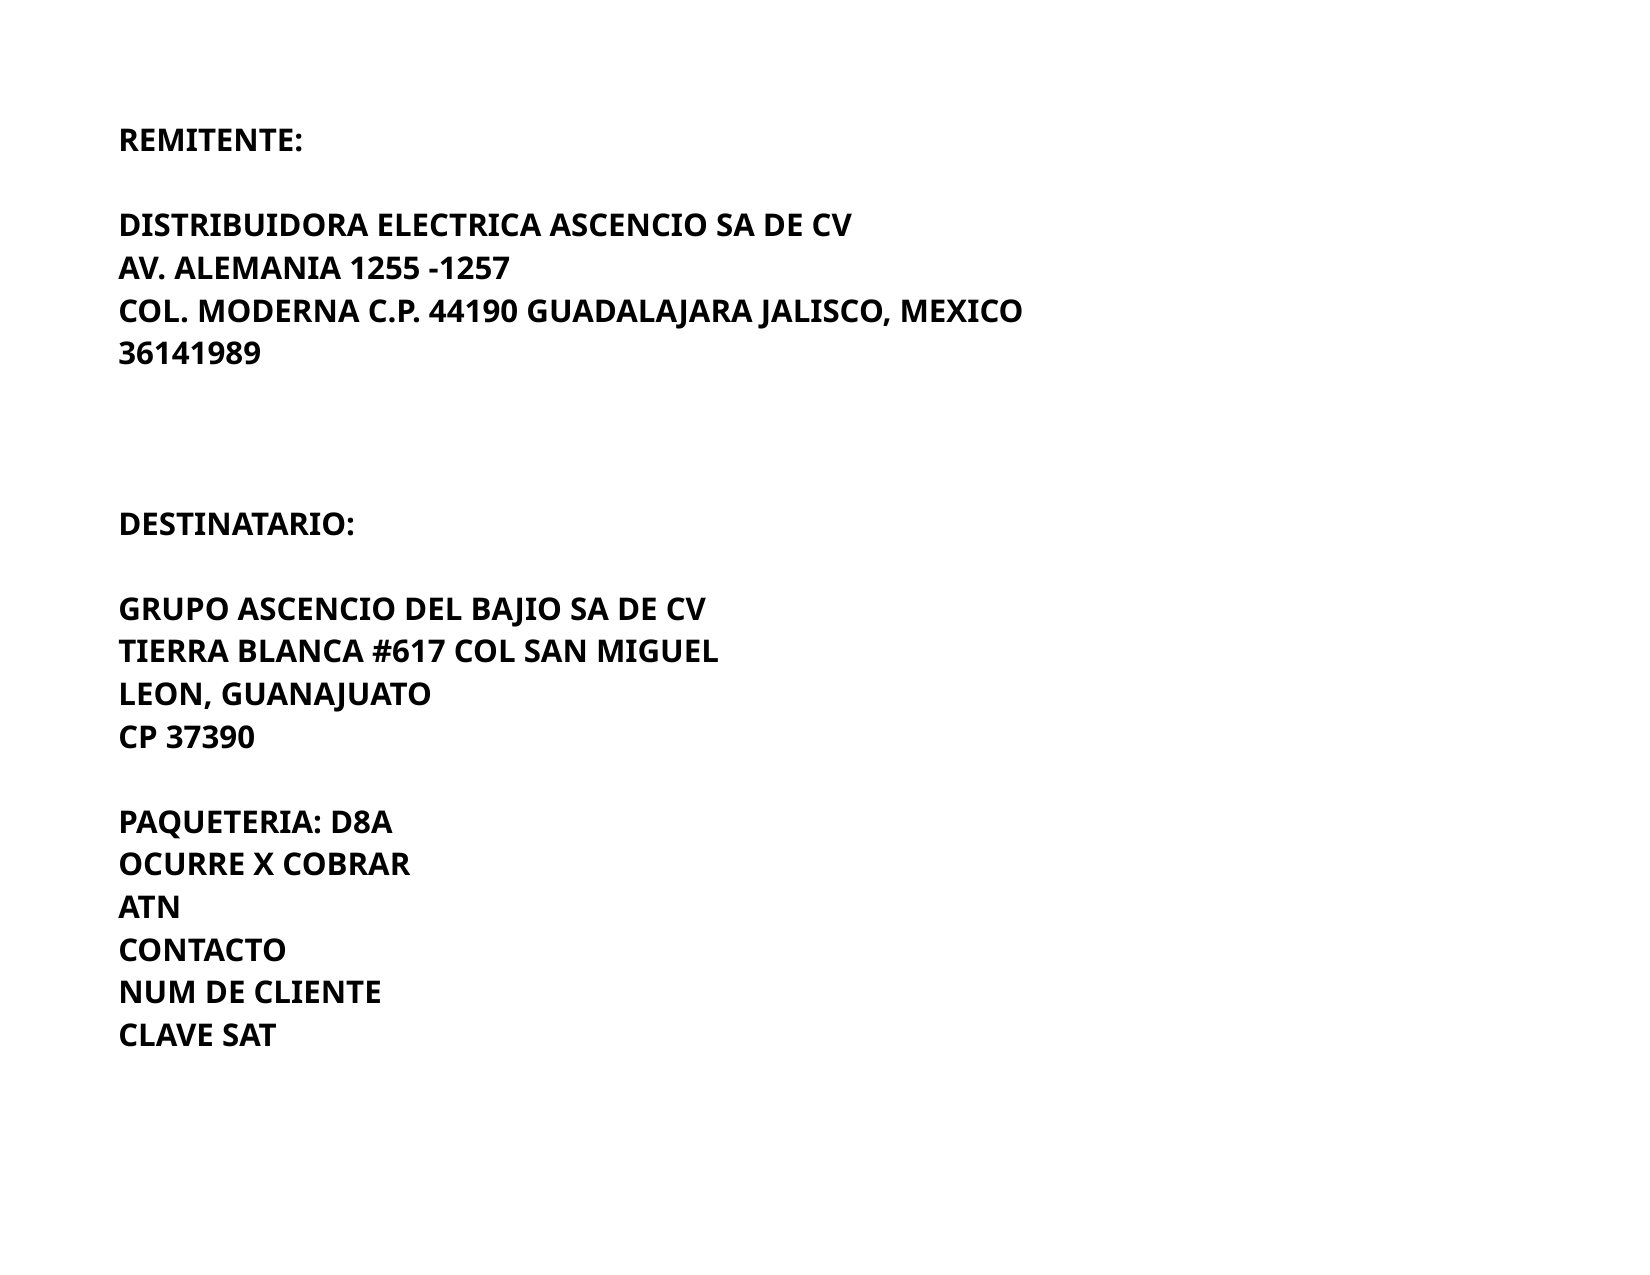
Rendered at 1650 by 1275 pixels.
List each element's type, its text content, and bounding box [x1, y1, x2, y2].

text PAQUETERIA: D8A [118, 800, 1532, 842]
text NUM DE CLIENTE [118, 970, 1532, 1013]
text AV. ALEMANIA 1255 -1257 [118, 246, 1532, 288]
text DESTINATARIO: [118, 502, 1532, 544]
text COL. MODERNA C.P. 44190 GUADALAJARA JALISCO, MEXICO [118, 288, 1532, 331]
text DISTRIBUIDORA ELECTRICA ASCENCIO SA DE CV [118, 203, 1532, 246]
text CP 37390 [118, 714, 1532, 757]
text REMITENTE: [118, 118, 1532, 161]
text LEON, GUANAJUATO [118, 672, 1532, 714]
text GRUPO ASCENCIO DEL BAJIO SA DE CV [118, 587, 1532, 629]
text 36141989 [118, 331, 1532, 374]
text TIERRA BLANCA #617 COL SAN MIGUEL [118, 629, 1532, 672]
text OCURRE X COBRAR [118, 842, 1532, 885]
text ATN [118, 885, 1532, 928]
text CONTACTO [118, 928, 1532, 970]
text CLAVE SAT [118, 1013, 1532, 1055]
